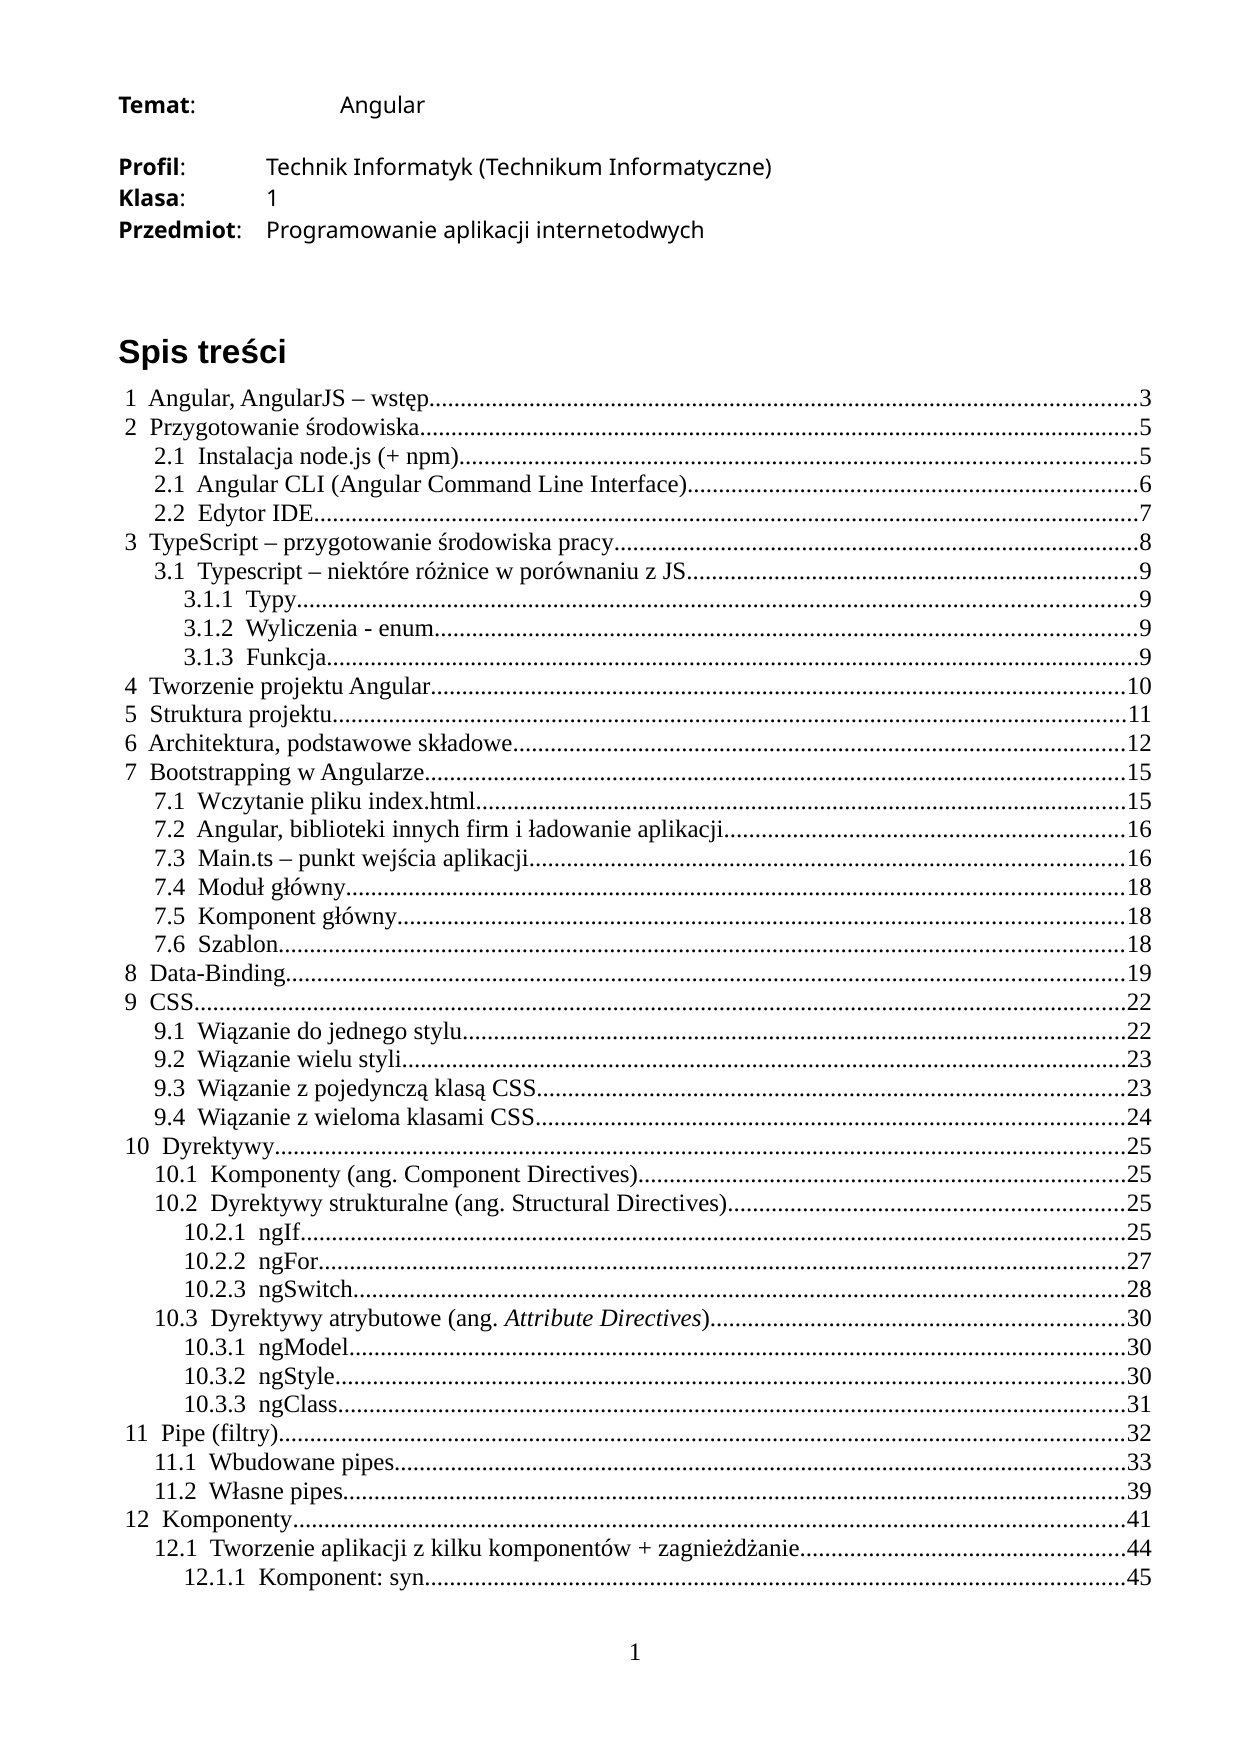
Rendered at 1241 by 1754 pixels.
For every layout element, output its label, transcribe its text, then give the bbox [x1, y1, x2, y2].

text 2.2 Edytor IDE 7 [148, 498, 1152, 527]
text 1 Angular, AngularJS – wstęp 3 [118, 383, 1152, 412]
text 11.1 Wbudowane pipes 33 [148, 1447, 1152, 1476]
text 7.3 Main.ts – punkt wejścia aplikacji 16 [148, 843, 1152, 872]
text 9.4 Wiązanie z wieloma klasami CSS 24 [148, 1102, 1152, 1131]
text 12.1 Tworzenie aplikacji z kilku komponentów + zagnieżdżanie 44 [148, 1533, 1152, 1562]
subtitle Spis treści [118, 332, 1152, 371]
text 9 CSS 22 [118, 987, 1152, 1016]
text 10.2.2 ngFor 27 [177, 1246, 1152, 1274]
text 7.1 Wczytanie pliku index.html 15 [148, 786, 1152, 814]
text 2.1 Angular CLI (Angular Command Line Interface) 6 [148, 469, 1152, 498]
text 3 TypeScript – przygotowanie środowiska pracy 8 [118, 527, 1152, 556]
text 12 Komponenty 41 [118, 1504, 1152, 1533]
text 8 Data-Binding 19 [118, 958, 1152, 987]
text 2 Przygotowanie środowiska 5 [118, 412, 1152, 441]
text Klasa: 1 [118, 182, 1152, 213]
text 7.2 Angular, biblioteki innych firm i ładowanie aplikacji 16 [148, 814, 1152, 843]
text 2.1 Instalacja node.js (+ npm) 5 [148, 441, 1152, 469]
text Temat: Angular [118, 88, 1152, 120]
text 10.3 Dyrektywy atrybutowe (ang. Attribute Directives) 30 [148, 1303, 1152, 1332]
text 10.1 Komponenty (ang. Component Directives) 25 [148, 1159, 1152, 1188]
text 3.1.3 Funkcja 9 [177, 642, 1152, 671]
text 7.4 Moduł główny 18 [148, 872, 1152, 901]
text 10 Dyrektywy 25 [118, 1131, 1152, 1159]
text 3.1.2 Wyliczenia - enum 9 [177, 613, 1152, 642]
text 7.5 Komponent główny 18 [148, 901, 1152, 929]
text 11 Pipe (filtry) 32 [118, 1418, 1152, 1447]
text 9.2 Wiązanie wielu styli 23 [148, 1044, 1152, 1073]
text 10.3.3 ngClass 31 [177, 1389, 1152, 1418]
text 9.1 Wiązanie do jednego stylu 22 [148, 1016, 1152, 1044]
text 12.1.1 Komponent: syn 45 [177, 1562, 1152, 1591]
text 10.2 Dyrektywy strukturalne (ang. Structural Directives) 25 [148, 1188, 1152, 1217]
text 10.3.1 ngModel 30 [177, 1332, 1152, 1361]
text 7.6 Szablon 18 [148, 929, 1152, 958]
text 6 Architektura, podstawowe składowe 12 [118, 728, 1152, 757]
text 4 Tworzenie projektu Angular 10 [118, 671, 1152, 699]
text Profil: Technik Informatyk (Technikum Informatyczne) [118, 151, 1152, 182]
text 9.3 Wiązanie z pojedynczą klasą CSS 23 [148, 1073, 1152, 1102]
text 5 Struktura projektu 11 [118, 699, 1152, 728]
text 10.2.1 ngIf 25 [177, 1217, 1152, 1246]
text 3.1 Typescript – niektóre różnice w porównaniu z JS 9 [148, 556, 1152, 584]
text 7 Bootstrapping w Angularze 15 [118, 757, 1152, 786]
text Przedmiot: Programowanie aplikacji internetodwych [118, 213, 1152, 245]
text 11.2 Własne pipes 39 [148, 1476, 1152, 1504]
text 3.1.1 Typy 9 [177, 584, 1152, 613]
text 10.2.3 ngSwitch 28 [177, 1274, 1152, 1303]
text 10.3.2 ngStyle 30 [177, 1361, 1152, 1389]
